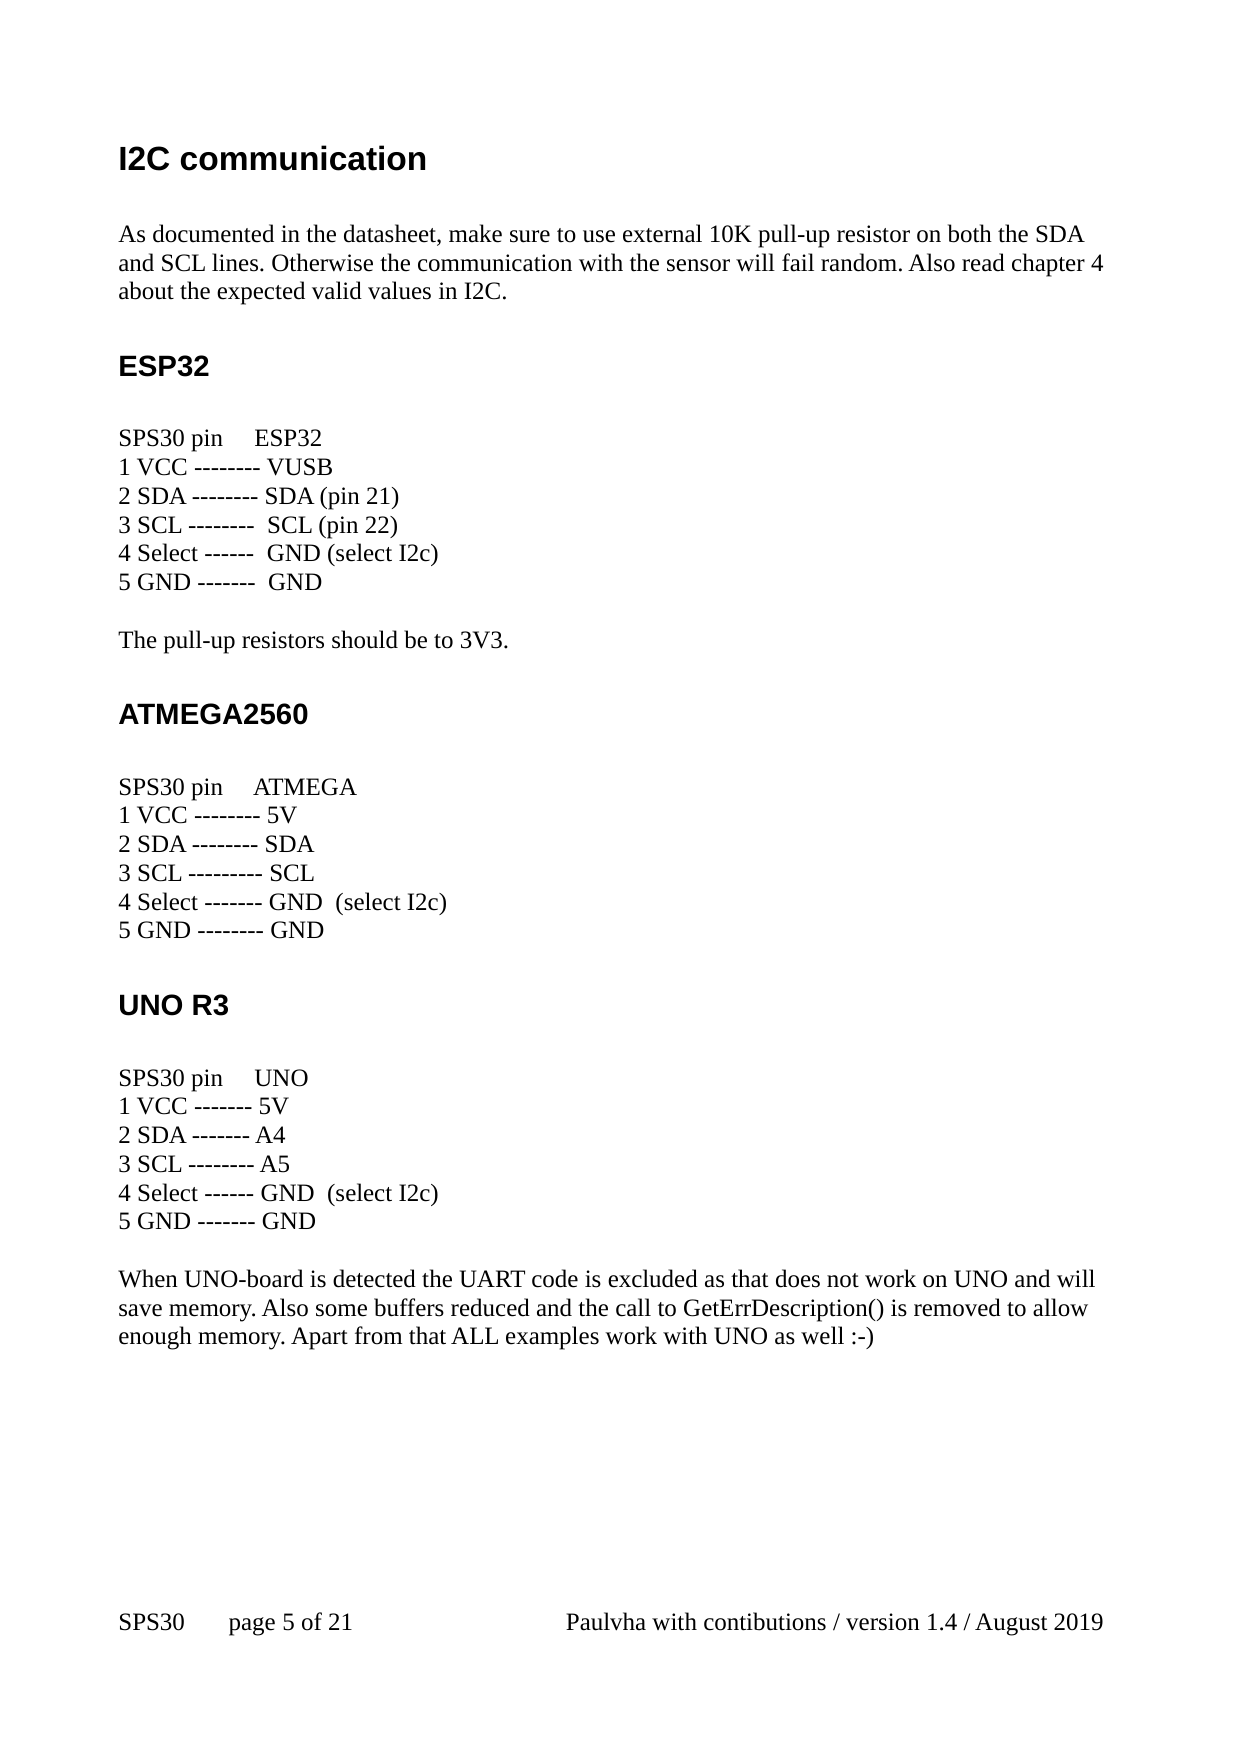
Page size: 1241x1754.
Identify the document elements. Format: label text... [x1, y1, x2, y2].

text SPS30 pin ESP32 [118, 423, 1122, 452]
text 5 GND -------- GND [118, 916, 1122, 944]
subtitle ESP32 [118, 348, 1122, 382]
text 2 SDA -------- SDA [118, 829, 1122, 858]
text When UNO-board is detected the UART code is excluded as that does not work on UNO and will save memory. Also some buffers reduced and the call to GetErrDescription() is removed to allow enough memory. Apart from that ALL examples work with UNO as well :-) [118, 1264, 1122, 1350]
text SPS30 pin ATMEGA [118, 772, 1122, 801]
text As documented in the datasheet, make sure to use external 10K pull-up resistor on both the SDA and SCL lines. Otherwise the communication with the sensor will fail random. Also read chapter 4 about the expected valid values in I2C. [118, 219, 1122, 305]
text 4 Select ------ GND (select I2c) [118, 538, 1122, 567]
text 1 VCC -------- VUSB [118, 452, 1122, 481]
text The pull-up resistors should be to 3V3. [118, 625, 1122, 653]
text 5 GND ------- GND [118, 1206, 1122, 1235]
subtitle I2C communication [118, 139, 1122, 178]
text 3 SCL -------- SCL (pin 22) [118, 510, 1122, 538]
text 3 SCL --------- SCL [118, 858, 1122, 887]
text 3 SCL -------- A5 [118, 1149, 1122, 1178]
text 2 SDA ------- A4 [118, 1120, 1122, 1149]
text 1 VCC ------- 5V [118, 1091, 1122, 1120]
text 2 SDA -------- SDA (pin 21) [118, 481, 1122, 510]
text 4 Select ------- GND (select I2c) [118, 887, 1122, 916]
text SPS30 pin UNO [118, 1063, 1122, 1091]
subtitle ATMEGA2560 [118, 697, 1122, 731]
text 4 Select ------ GND (select I2c) [118, 1178, 1122, 1206]
text 5 GND ------- GND [118, 567, 1122, 596]
subtitle UNO R3 [118, 988, 1122, 1021]
text 1 VCC -------- 5V [118, 801, 1122, 829]
